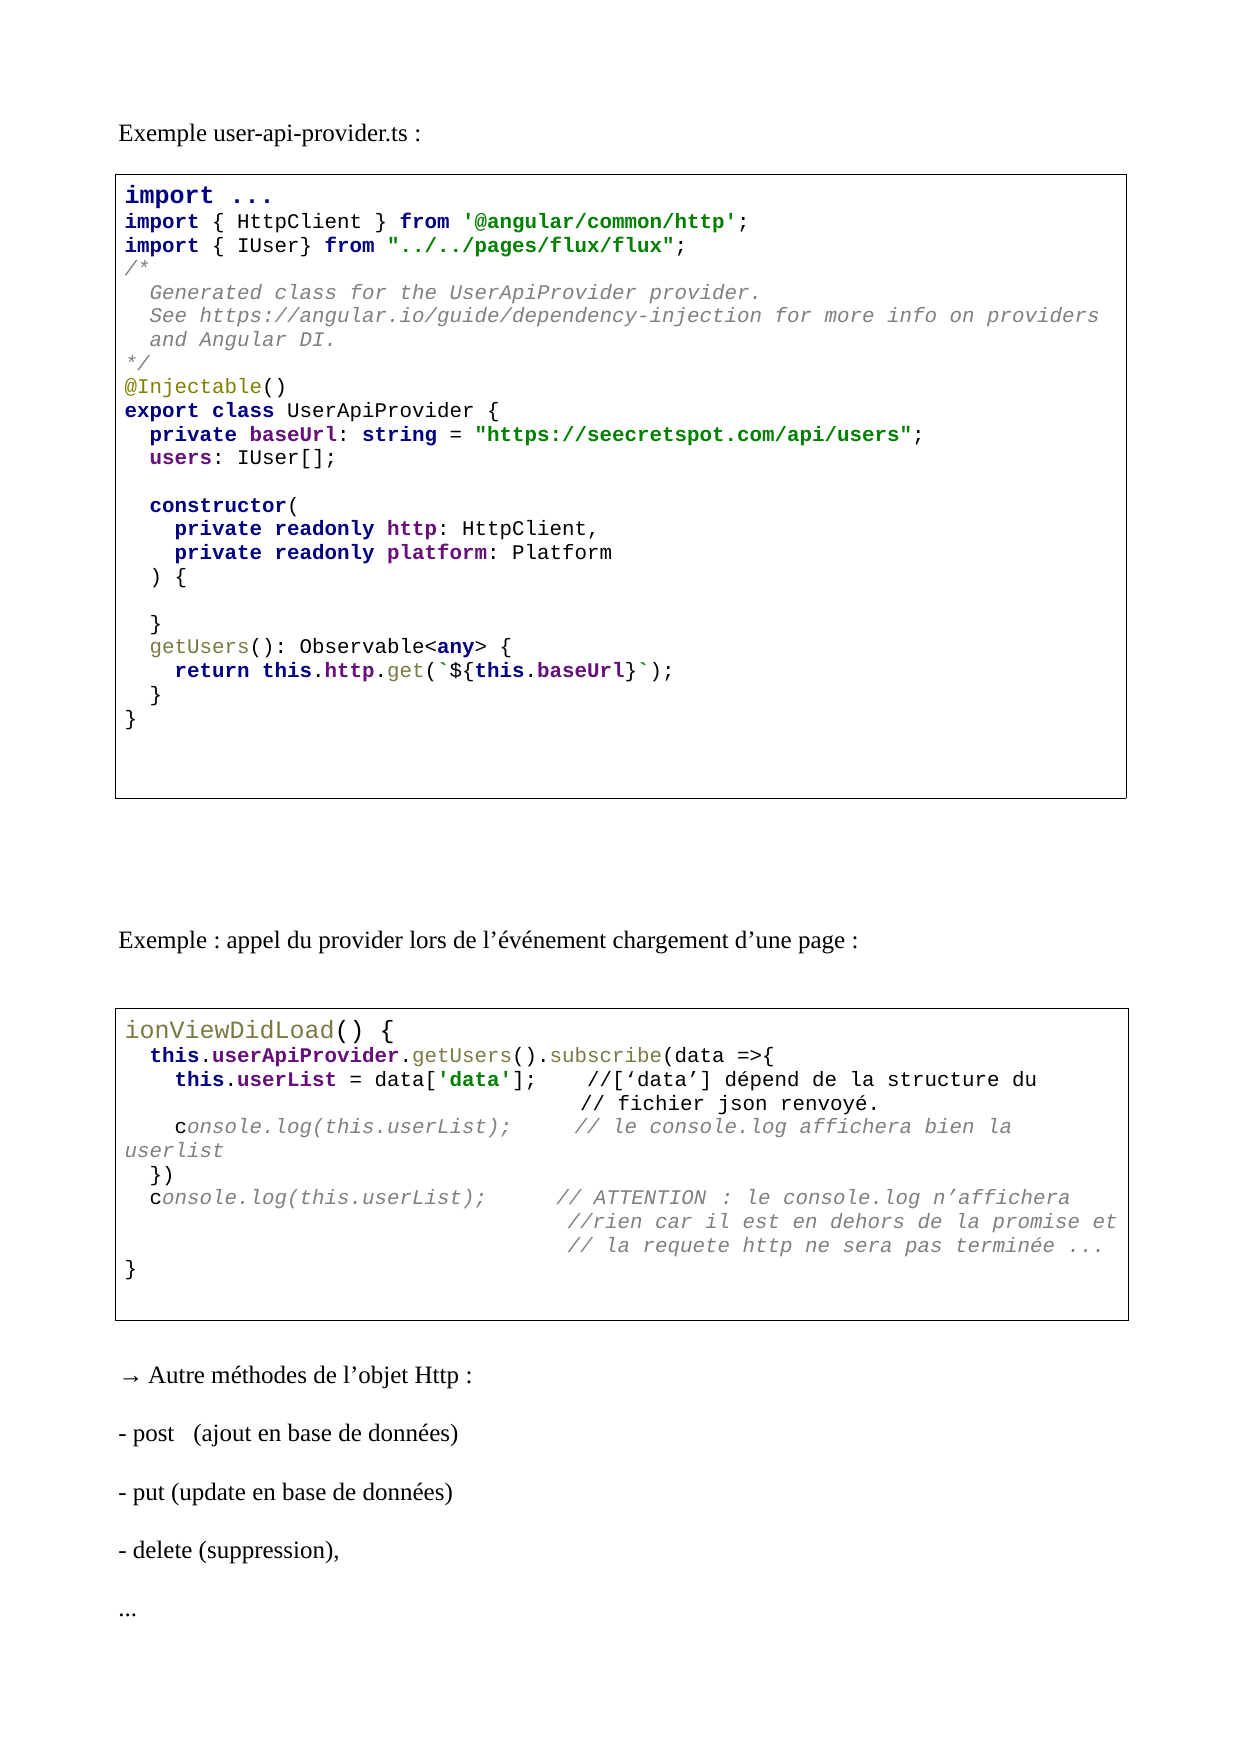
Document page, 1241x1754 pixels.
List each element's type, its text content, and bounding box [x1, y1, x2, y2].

text import { HttpClient } from '@angular/common/http'; [124, 211, 1117, 234]
text private baseUrl: string = "https://seecretspot.com/api/users"; [124, 424, 1117, 447]
text and Angular DI. [124, 329, 1117, 353]
text /* [124, 258, 1117, 282]
text See https://angular.io/guide/dependency-injection for more info on providers [124, 306, 1117, 329]
text → Autre méthodes de l’objet Http : [118, 1360, 1122, 1389]
text ionViewDidLoad() { [124, 1017, 1119, 1046]
text private readonly platform: Platform [124, 542, 1117, 566]
text import { IUser} from "../../pages/flux/flux"; [124, 234, 1117, 258]
text ) { [124, 566, 1117, 589]
text Generated class for the UserApiProvider provider. [124, 282, 1117, 306]
text console.log(this.userList); // le console.log affichera bien la userlist [124, 1116, 1119, 1164]
text */ [124, 353, 1117, 376]
text private readonly http: HttpClient, [124, 518, 1117, 542]
text Exemple user-api-provider.ts : [118, 118, 1122, 147]
text this.userList = data['data']; //[‘data’] dépend de la structure du [124, 1069, 1119, 1093]
text export class UserApiProvider { [124, 400, 1117, 424]
text } [124, 613, 1117, 637]
text ... [118, 1593, 1122, 1622]
text } [124, 1258, 1119, 1282]
text }) [124, 1164, 1119, 1187]
text @Injectable() [124, 376, 1117, 400]
text - put (update en base de données) [118, 1477, 1122, 1506]
text return this.http.get(`${this.baseUrl}`); [124, 660, 1117, 684]
text Exemple : appel du provider lors de l’événement chargement d’une page : [118, 925, 1122, 954]
text constructor( [124, 495, 1117, 518]
text - delete (suppression), [118, 1535, 1122, 1564]
text console.log(this.userList); // ATTENTION : le console.log n’affichera //rien car il est en dehors de la promise et [124, 1187, 1119, 1235]
text // la requete http ne sera pas terminée ... [124, 1235, 1119, 1258]
text } [124, 684, 1117, 707]
text import ... [124, 183, 1117, 211]
text this.userApiProvider.getUsers().subscribe(data =>{ [124, 1046, 1119, 1069]
text getUsers(): Observable<any> { [124, 637, 1117, 660]
text - post (ajout en base de données) [118, 1418, 1122, 1447]
text users: IUser[]; [124, 447, 1117, 471]
text // fichier json renvoyé. [124, 1093, 1119, 1116]
text } [124, 707, 1117, 731]
